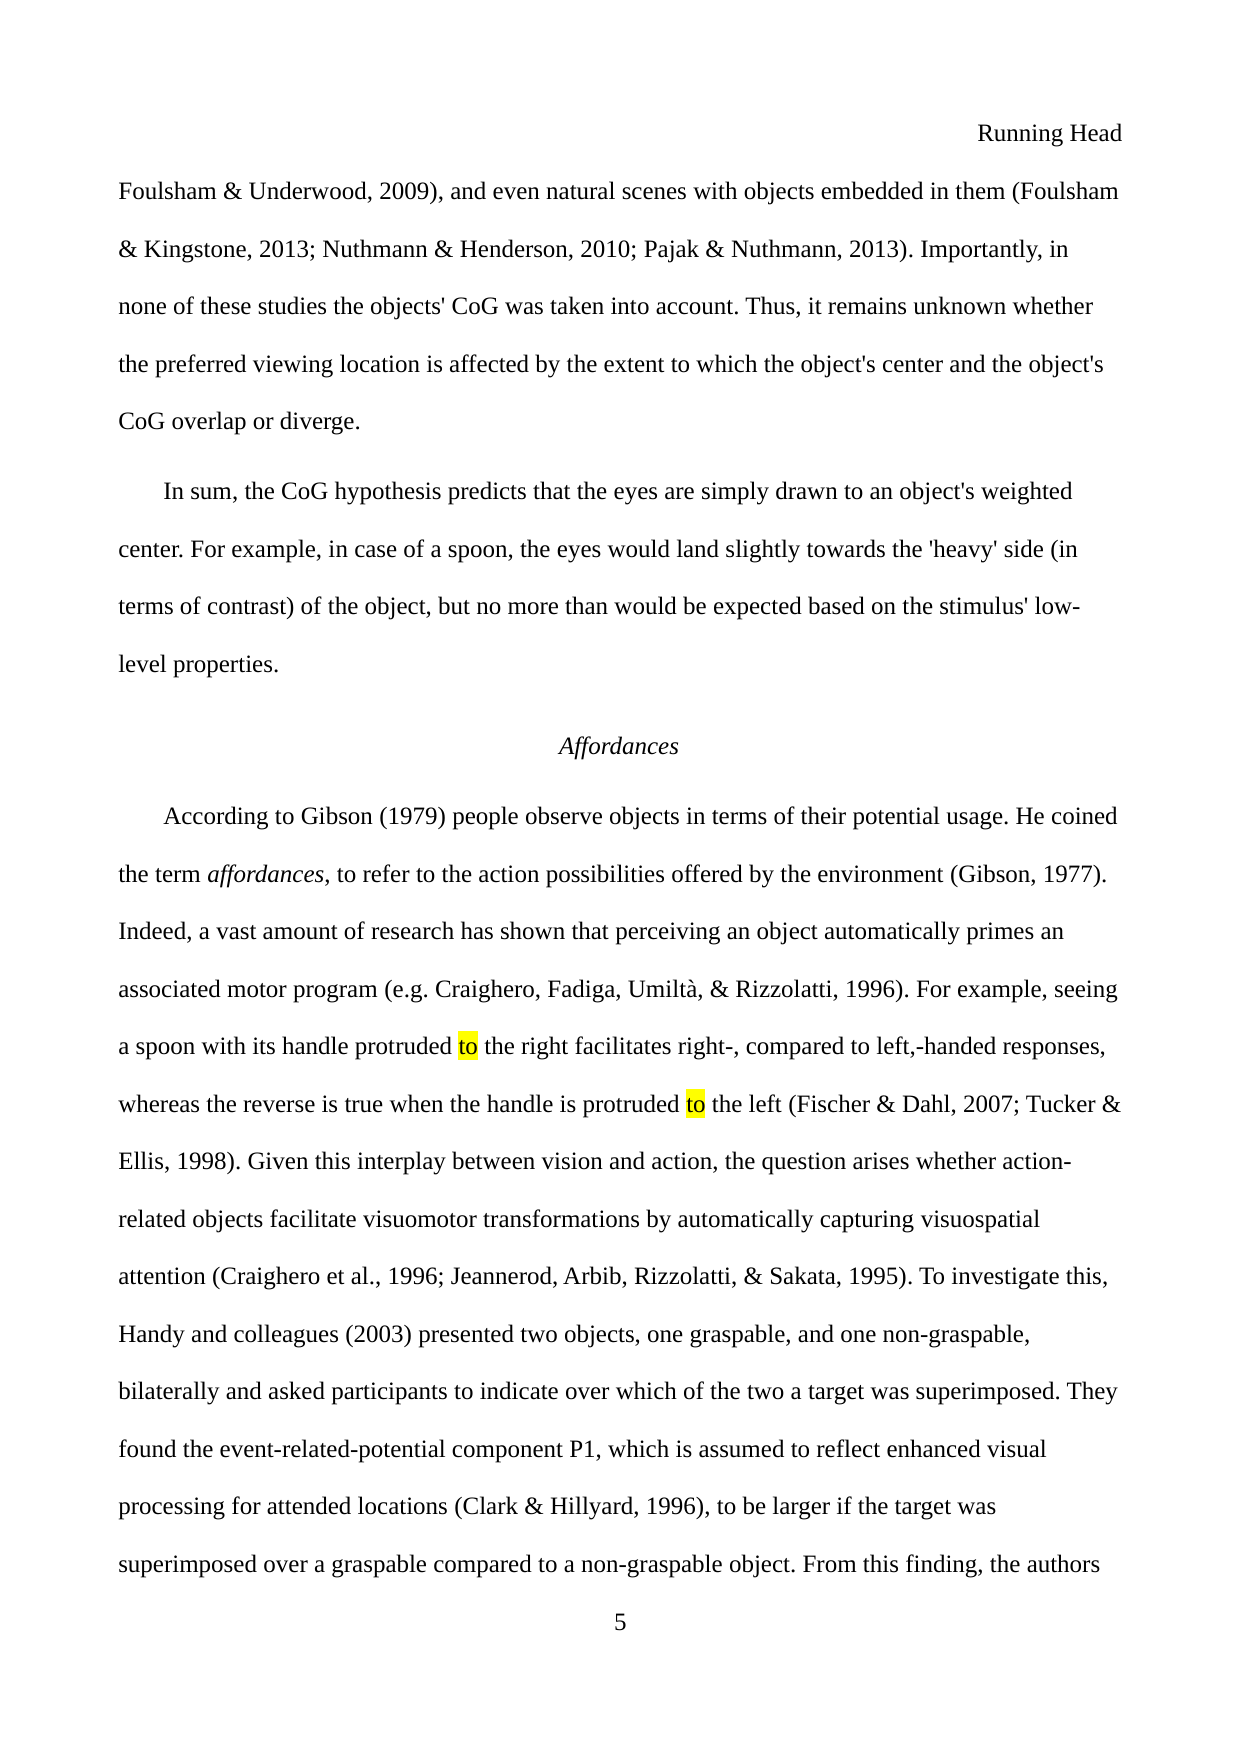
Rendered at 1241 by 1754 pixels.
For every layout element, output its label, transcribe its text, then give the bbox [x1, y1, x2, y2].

text Foulsham & Underwood, 2009), and even natural scenes with objects embedded in them (Foulsham & Kingstone, 2013; Nuthmann & Henderson, 2010; Pajak & Nuthmann, 2013). Importantly, in none of these studies the objects' CoG was taken into account. Thus, it remains unknown whether the preferred viewing location is affected by the extent to which the object's center and the object's CoG overlap or diverge. [118, 176, 1122, 435]
text According to Gibson (1979) people observe objects in terms of their potential usage. He coined the term affordances, to refer to the action possibilities offered by the environment (Gibson, 1977). Indeed, a vast amount of research has shown that perceiving an object automatically primes an associated motor program (e.g. Craighero, Fadiga, Umiltà, & Rizzolatti, 1996). For example, seeing a spoon with its handle protruded to the right facilitates right-, compared to left,-handed responses, whereas the reverse is true when the handle is protruded to the left (Fischer & Dahl, 2007; Tucker & Ellis, 1998). Given this interplay between vision and action, the question arises whether action-related objects facilitate visuomotor transformations by automatically capturing visuospatial attention (Craighero et al., 1996; Jeannerod, Arbib, Rizzolatti, & Sakata, 1995). To investigate this, Handy and colleagues (2003) presented two objects, one graspable, and one non-graspable, bilaterally and asked participants to indicate over which of the two a target was superimposed. They found the event-related-potential component P1, which is assumed to reflect enhanced visual processing for attended locations (Clark & Hillyard, 1996), to be larger if the target was superimposed over a graspable compared to a non-graspable object. From this finding, the authors [118, 801, 1122, 1578]
subtitle Affordances [118, 731, 1122, 760]
text In sum, the CoG hypothesis predicts that the eyes are simply drawn to an object's weighted center. For example, in case of a spoon, the eyes would land slightly towards the 'heavy' side (in terms of contrast) of the object, but no more than would be expected based on the stimulus' low-level properties. [118, 476, 1122, 678]
